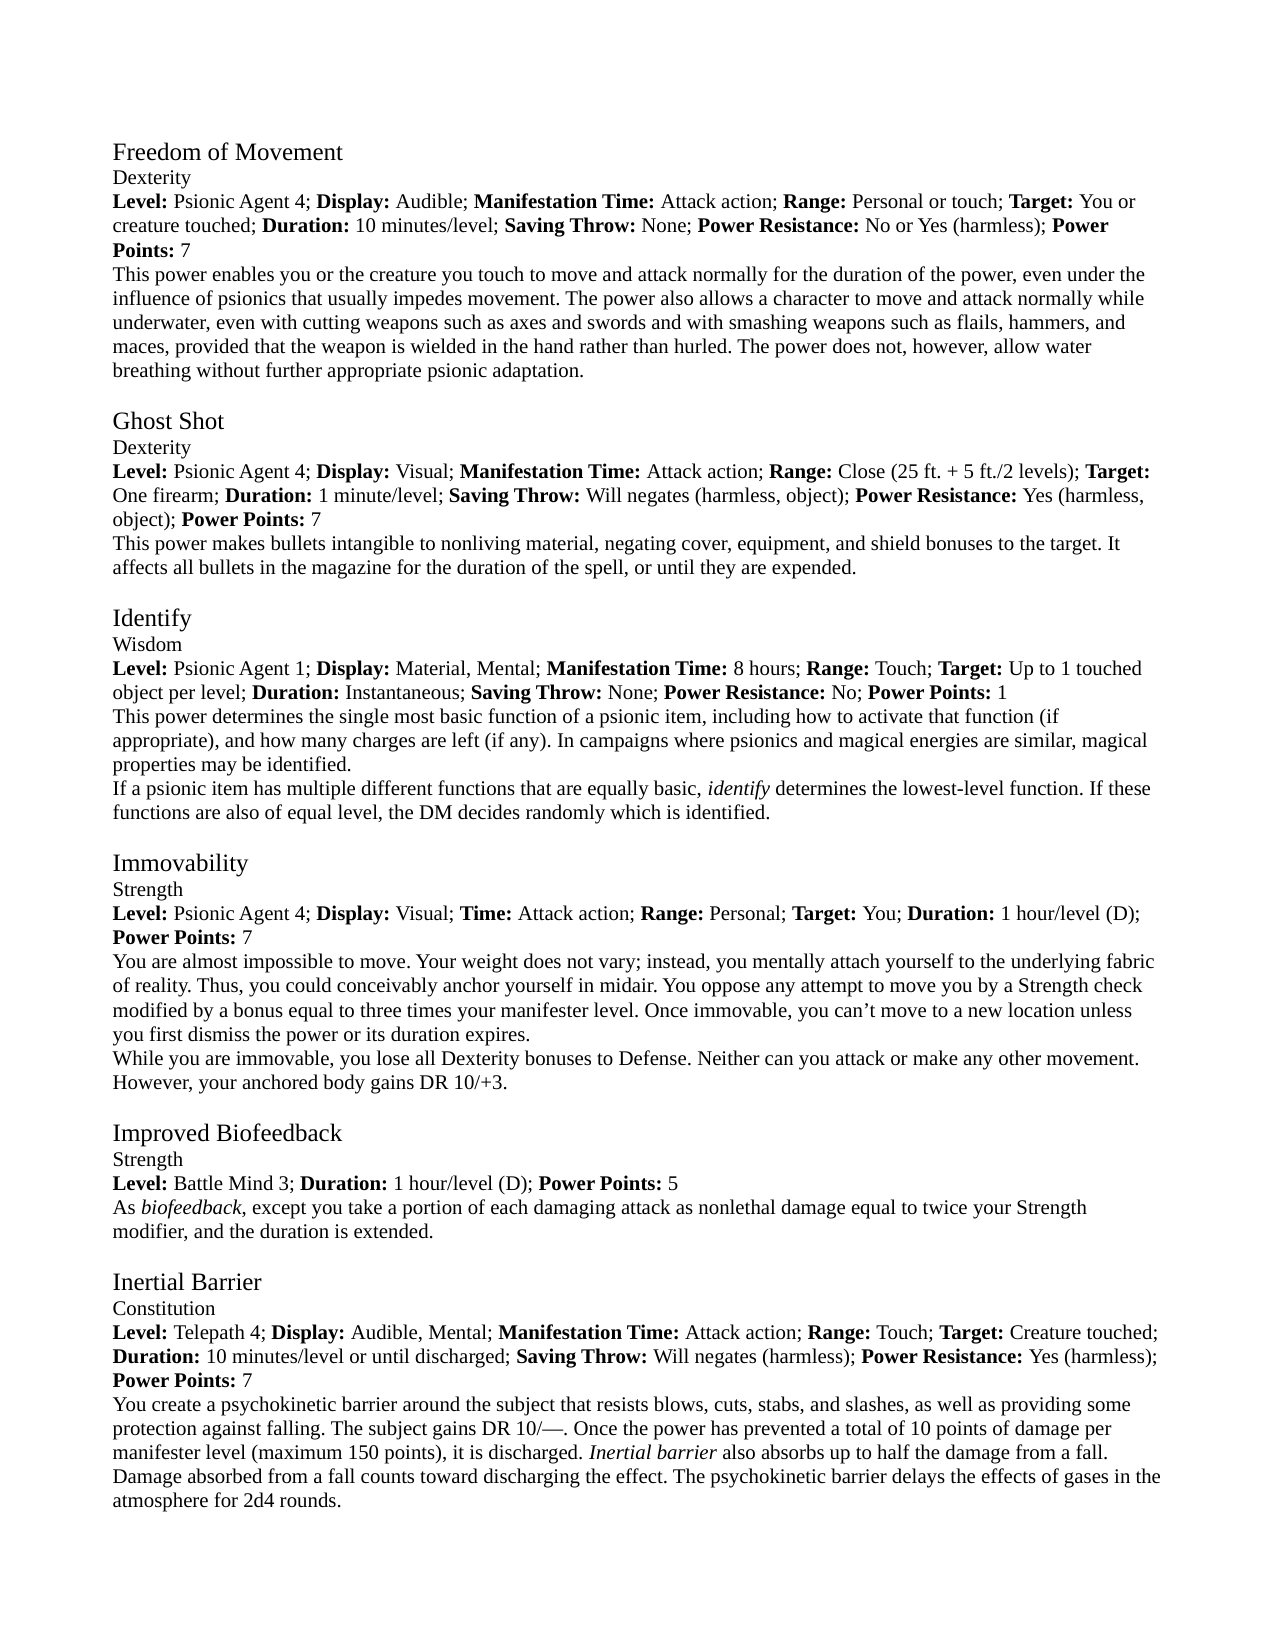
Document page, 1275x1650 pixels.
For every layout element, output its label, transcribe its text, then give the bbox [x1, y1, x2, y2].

text Inertial Barrier [112, 1267, 1162, 1296]
text While you are immovable, you lose all Dexterity bonuses to Defense. Neither can you attack or make any other movement. However, your anchored body gains DR 10/+3. [112, 1046, 1162, 1094]
text This power makes bullets intangible to nonliving material, negating cover, equipment, and shield bonuses to the target. It affects all bullets in the magazine for the duration of the spell, or until they are expended. [112, 531, 1162, 579]
text Wisdom [112, 632, 1162, 656]
text This power enables you or the creature you touch to move and attack normally for the duration of the power, even under the influence of psionics that usually impedes movement. The power also allows a character to move and attack normally while underwater, even with cutting weapons such as axes and swords and with smashing weapons such as flails, hammers, and maces, provided that the weapon is wielded in the hand rather than hurled. The power does not, however, allow water breathing without further appropriate psionic adaptation. [112, 262, 1162, 382]
text Level: Psionic Agent 4; Display: Audible; Manifestation Time: Attack action; Range: Personal or touch; Target: You or creature touched; Duration: 10 minutes/level; Saving Throw: None; Power Resistance: No or Yes (harmless); Power Points: 7 [112, 189, 1162, 262]
text Identify [112, 603, 1162, 632]
text Level: Battle Mind 3; Duration: 1 hour/level (D); Power Points: 5 [112, 1171, 1162, 1195]
text Level: Psionic Agent 4; Display: Visual; Manifestation Time: Attack action; Range: Close (25 ft. + 5 ft./2 levels); Target: One firearm; Duration: 1 minute/level; Saving Throw: Will negates (harmless, object); Power Resistance: Yes (harmless, object); Power Points: 7 [112, 459, 1162, 531]
text You are almost impossible to move. Your weight does not vary; instead, you mentally attach yourself to the underlying fabric of reality. Thus, you could conceivably anchor yourself in midair. You oppose any attempt to move you by a Strength check modified by a bonus equal to three times your manifester level. Once immovable, you can’t move to a new location unless you first dismiss the power or its duration expires. [112, 949, 1162, 1046]
text Strength [112, 877, 1162, 901]
text Level: Psionic Agent 1; Display: Material, Mental; Manifestation Time: 8 hours; Range: Touch; Target: Up to 1 touched object per level; Duration: Instantaneous; Saving Throw: None; Power Resistance: No; Power Points: 1 [112, 656, 1162, 704]
text Dexterity [112, 165, 1162, 189]
text Level: Psionic Agent 4; Display: Visual; Time: Attack action; Range: Personal; Target: You; Duration: 1 hour/level (D); Power Points: 7 [112, 901, 1162, 949]
text This power determines the single most basic function of a psionic item, including how to activate that function (if appropriate), and how many charges are left (if any). In campaigns where psionics and magical energies are similar, magical properties may be identified. [112, 704, 1162, 776]
text Constitution [112, 1296, 1162, 1320]
text Level: Telepath 4; Display: Audible, Mental; Manifestation Time: Attack action; Range: Touch; Target: Creature touched; Duration: 10 minutes/level or until discharged; Saving Throw: Will negates (harmless); Power Resistance: Yes (harmless); Power Points: 7 [112, 1320, 1162, 1392]
text Immovability [112, 848, 1162, 877]
text You create a psychokinetic barrier around the subject that resists blows, cuts, stabs, and slashes, as well as providing some protection against falling. The subject gains DR 10/—. Once the power has prevented a total of 10 points of damage per manifester level (maximum 150 points), it is discharged. Inertial barrier also absorbs up to half the damage from a fall. Damage absorbed from a fall counts toward discharging the effect. The psychokinetic barrier delays the effects of gases in the atmosphere for 2d4 rounds. [112, 1392, 1162, 1512]
text Improved Biofeedback [112, 1118, 1162, 1147]
text Dexterity [112, 435, 1162, 459]
text If a psionic item has multiple different functions that are equally basic, identify determines the lowest-level function. If these functions are also of equal level, the DM decides randomly which is identified. [112, 776, 1162, 824]
text Freedom of Movement [112, 137, 1162, 165]
text As biofeedback, except you take a portion of each damaging attack as nonlethal damage equal to twice your Strength modifier, and the duration is extended. [112, 1195, 1162, 1243]
text Ghost Shot [112, 406, 1162, 435]
text Strength [112, 1147, 1162, 1171]
